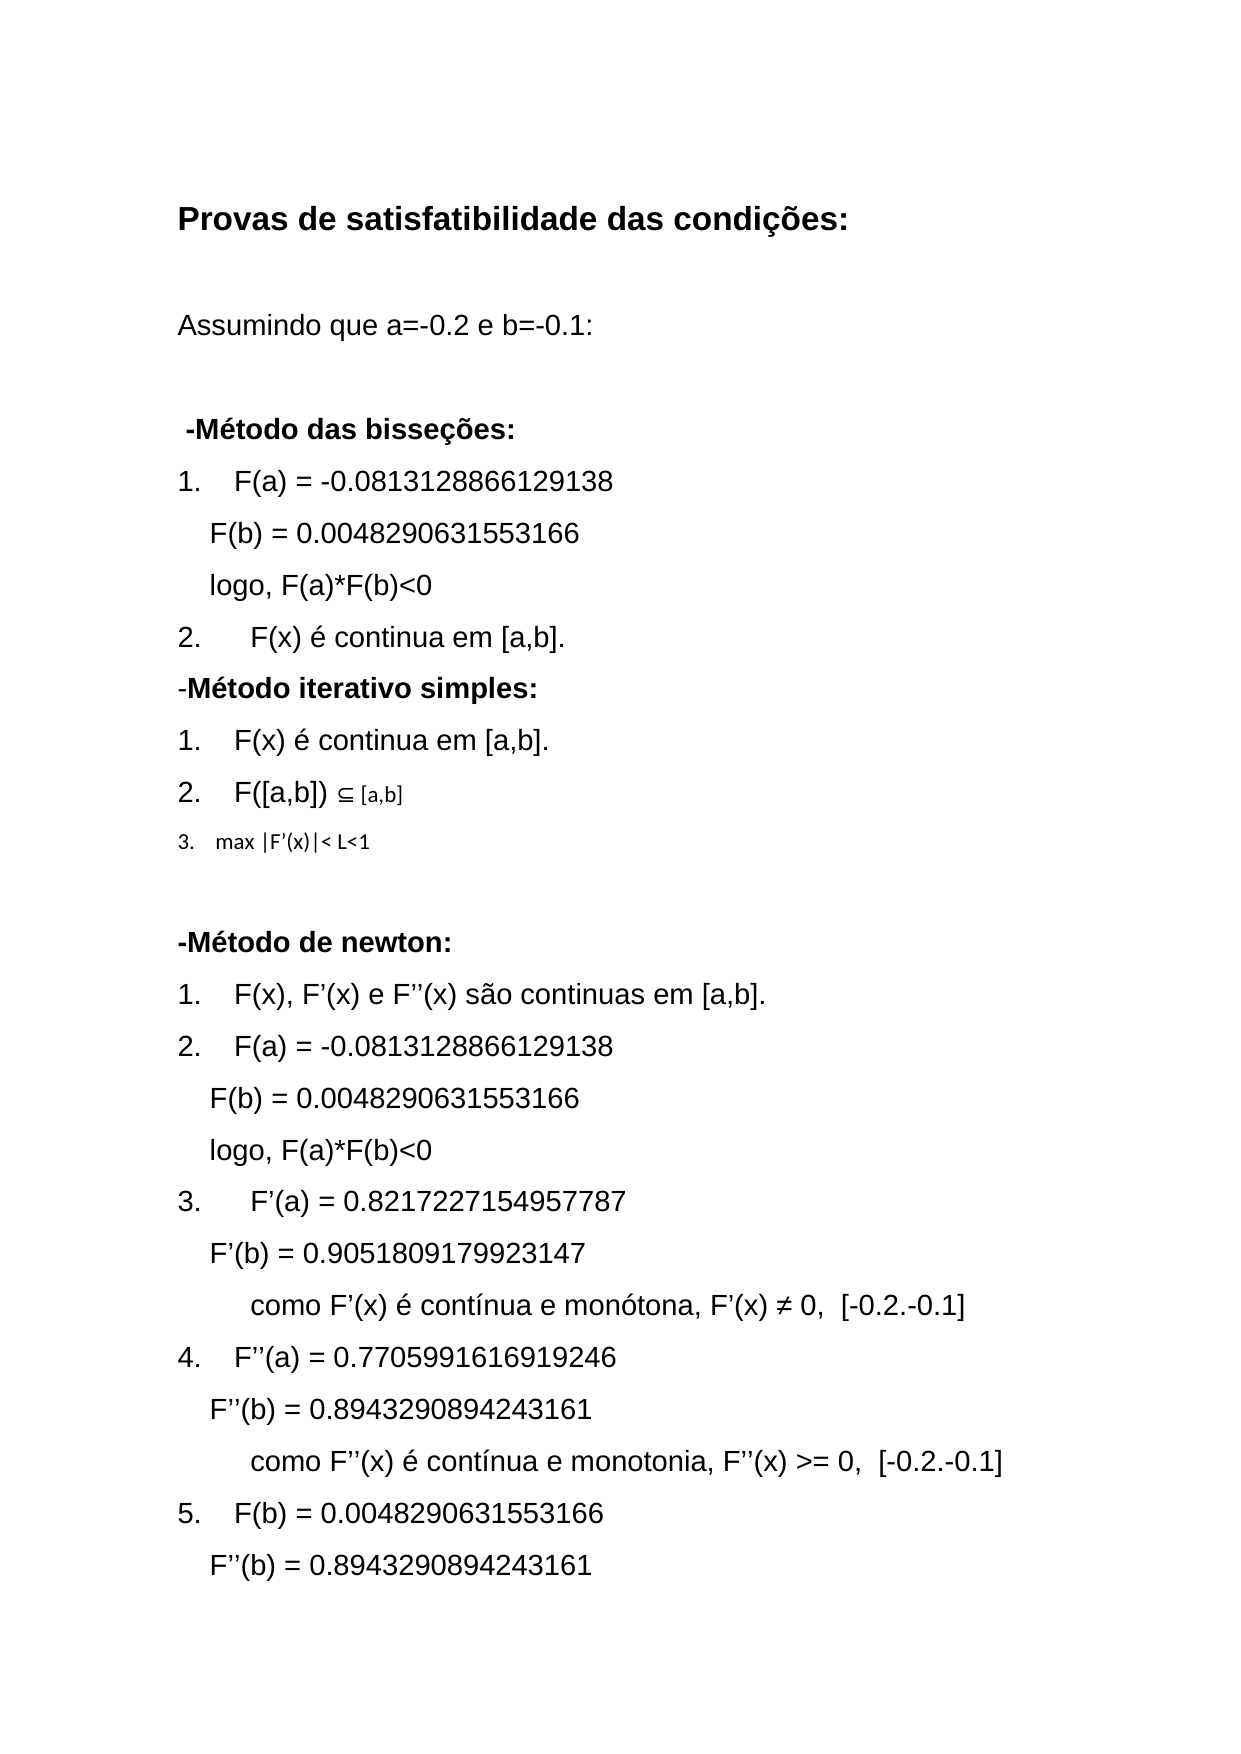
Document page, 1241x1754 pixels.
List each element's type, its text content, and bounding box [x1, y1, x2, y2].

text 4. F’’(a) = 0.7705991616919246 [177, 1340, 1063, 1373]
text F’’(b) = 0.8943290894243161 [177, 1547, 1063, 1581]
text F’(b) = 0.9051809179923147 [177, 1236, 1063, 1270]
text 2. F(x) é continua em [a,b]. [177, 619, 1063, 653]
text 1. F(x) é continua em [a,b]. [177, 723, 1063, 757]
text logo, F(a)*F(b)<0 [177, 568, 1063, 601]
text Assumindo que a=-0.2 e b=-0.1: [177, 308, 1063, 342]
text F(b) = 0.0048290631553166 [177, 516, 1063, 549]
text F’’(b) = 0.8943290894243161 [177, 1392, 1063, 1425]
text Provas de satisfatibilidade das condições: [177, 199, 1063, 238]
text -Método iterativo simples: [177, 671, 1063, 705]
text 2. F([a,b]) ⊆ [a,b] [177, 775, 1063, 809]
text logo, F(a)*F(b)<0 [177, 1132, 1063, 1166]
text -Método de newton: [177, 925, 1063, 958]
text como F’’(x) é contínua e monotonia, F’’(x) >= 0, [-0.2.-0.1] [177, 1444, 1063, 1477]
text como F’(x) é contínua e monótona, F’(x) ≠ 0, [-0.2.-0.1] [177, 1288, 1063, 1322]
text 3. max |F’(x)|< L<1 [177, 827, 1063, 855]
text 2. F(a) = -0.0813128866129138 [177, 1029, 1063, 1062]
text 1. F(x), F’(x) e F’’(x) são continuas em [a,b]. [177, 977, 1063, 1010]
text 5. F(b) = 0.0048290631553166 [177, 1496, 1063, 1529]
text 3. F’(a) = 0.8217227154957787 [177, 1184, 1063, 1218]
text -Método das bisseções: [177, 412, 1063, 446]
text 1. F(a) = -0.0813128866129138 [177, 464, 1063, 497]
text F(b) = 0.0048290631553166 [177, 1081, 1063, 1114]
